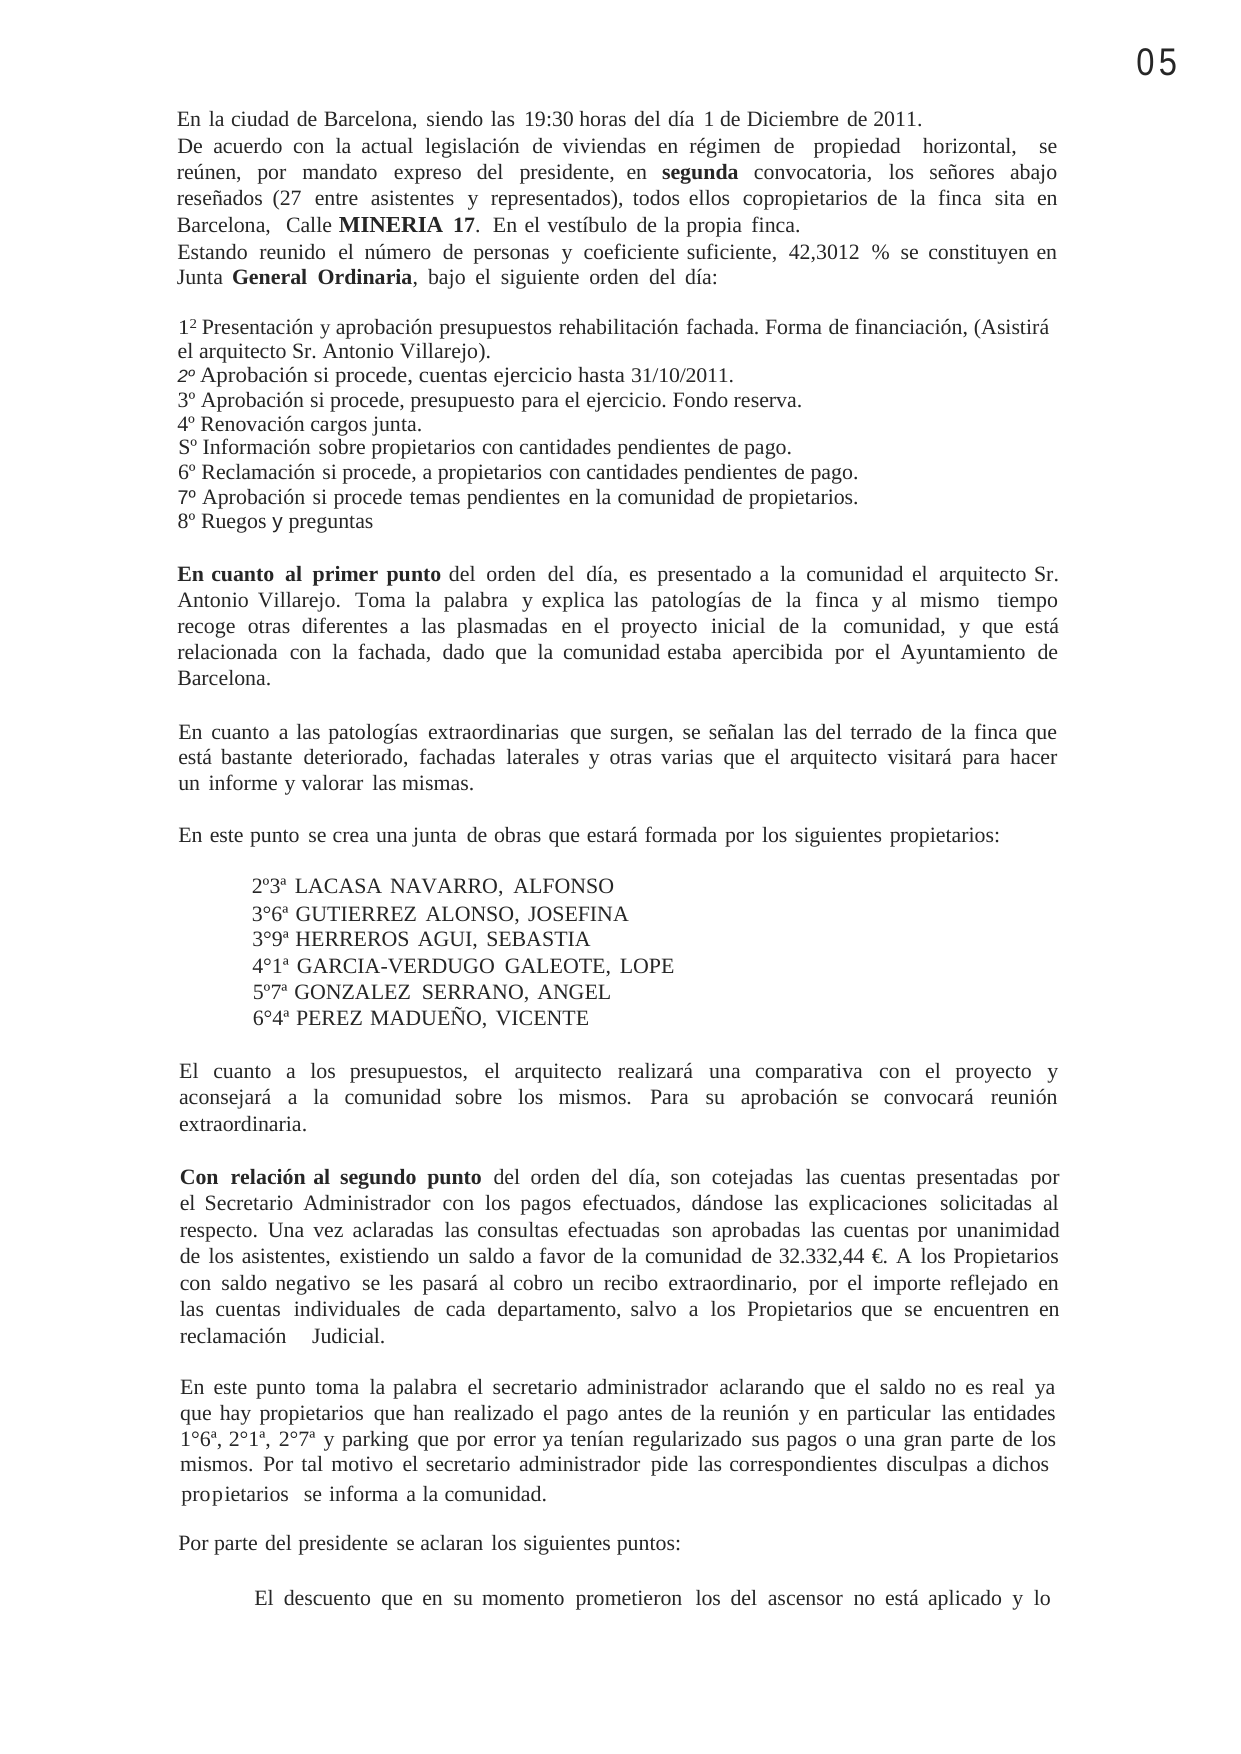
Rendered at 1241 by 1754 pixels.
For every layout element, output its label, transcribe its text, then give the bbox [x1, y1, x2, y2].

text En la ciudad de Barcelona, siendo las 19:30 horas del día 1 de Diciembre de 2011. [177, 106, 1188, 131]
text 6°4ª PEREZ MADUEÑO, VICENTE [253, 1005, 1188, 1030]
text En cuanto al primer punto del orden del día, es presentado a la comunidad el arquitecto Sr. Antonio Villarejo. Toma la palabra y explica las patologías de la finca y al mismo tiempo recoge otras diferentes a las plasmadas en el proyecto inicial de la comunidad, y que está relacionada con la fachada, dado que la comunidad estaba apercibida por el Ayuntamiento de Barcelona. [177, 561, 1059, 691]
text 2º Aprobación si procede, cuentas ejercicio hasta 31/10/2011. [177, 363, 1188, 387]
text Por parte del presidente se aclaran los siguientes puntos: [178, 1530, 1188, 1555]
text 3°6ª GUTIERREZ ALONSO, JOSEFINA [252, 904, 1188, 926]
text Estando reunido el número de personas y coeficiente suficiente, 42,3012 % se constituyen en Junta General Ordinaria, bajo el siguiente orden del día: [177, 239, 1057, 289]
text Con relación al segundo punto del orden del día, son cotejadas las cuentas presentadas por el Secretario Administrador con los pagos efectuados, dándose las explicaciones solicitadas al respecto. Una vez aclaradas las consultas efectuadas son aprobadas las cuentas por unanimidad de los asistentes, existiendo un saldo a favor de la comunidad de 32.332,44 €. A los Propietarios con saldo negativo se les pasará al cobro un recibo extraordinario, por el importe reflejado en las cuentas individuales de cada departamento, salvo a los Propietarios que se encuentren en reclamación Judicial. [179, 1164, 1059, 1348]
text De acuerdo con la actual legislación de viviendas en régimen de propiedad horizontal, se reúnen, por mandato expreso del presidente, en segunda convocatoria, los señores abajo reseñados (27 entre asistentes y representados), todos ellos copropietarios de la finca sita en Barcelona, Calle MINERIA 17. En el vestíbulo de la propia finca. [177, 133, 1057, 238]
text 3º Aprobación si procede, presupuesto para el ejercicio. Fondo reserva. 4º Renovación cargos junta. [177, 388, 803, 436]
text El descuento que en su momento prometieron los del ascensor no está aplicado y lo [254, 1585, 1188, 1610]
text 6º Reclamación si procede, a propietarios con cantidades pendientes de pago. 7º Aprobación si procede temas pendientes en la comunidad de propietarios. 8º Ruegos y preguntas [177, 459, 859, 533]
text El cuanto a los presupuestos, el arquitecto realizará una comparativa con el proyecto y aconsejará a la comunidad sobre los mismos. Para su aprobación se convocará reunión extraordinaria. [179, 1058, 1058, 1136]
text 5º7ª GONZALEZ SERRANO, ANGEL [253, 979, 1188, 1004]
text En este punto se crea una junta de obras que estará formada por los siguientes propietarios: 2º3ª LACASA NAVARRO, ALFONSO [178, 801, 1005, 904]
text En cuanto a las patologías extraordinarias que surgen, se señalan las del terrado de la finca que está bastante deteriorado, fachadas laterales y otras varias que el arquitecto visitará para hacer un informe y valorar las mismas. [178, 719, 1058, 795]
subtitle 05 [89, 39, 1177, 83]
text propietarios se informa a la comunidad. [181, 1481, 1188, 1506]
text 3°9ª HERREROS AGUI, SEBASTIA [252, 926, 1188, 952]
text 12 Presentación y aprobación presupuestos rehabilitación fachada. Forma de financiación, (Asistirá el arquitecto Sr. Antonio Villarejo). [177, 316, 1049, 363]
text Sº Información sobre propietarios con cantidades pendientes de pago. [178, 436, 1188, 459]
text En este punto toma la palabra el secretario administrador aclarando que el saldo no es real ya que hay propietarios que han realizado el pago antes de la reunión y en particular las entidades 1°6ª, 2°1ª, 2°7ª y parking que por error ya tenían regularizado sus pagos o una gran parte de los mismos. Por tal motivo el secretario administrador pide las correspondientes disculpas a dichos [180, 1374, 1056, 1476]
text 4°1ª GARCIA-VERDUGO GALEOTE, LOPE [252, 953, 1188, 978]
